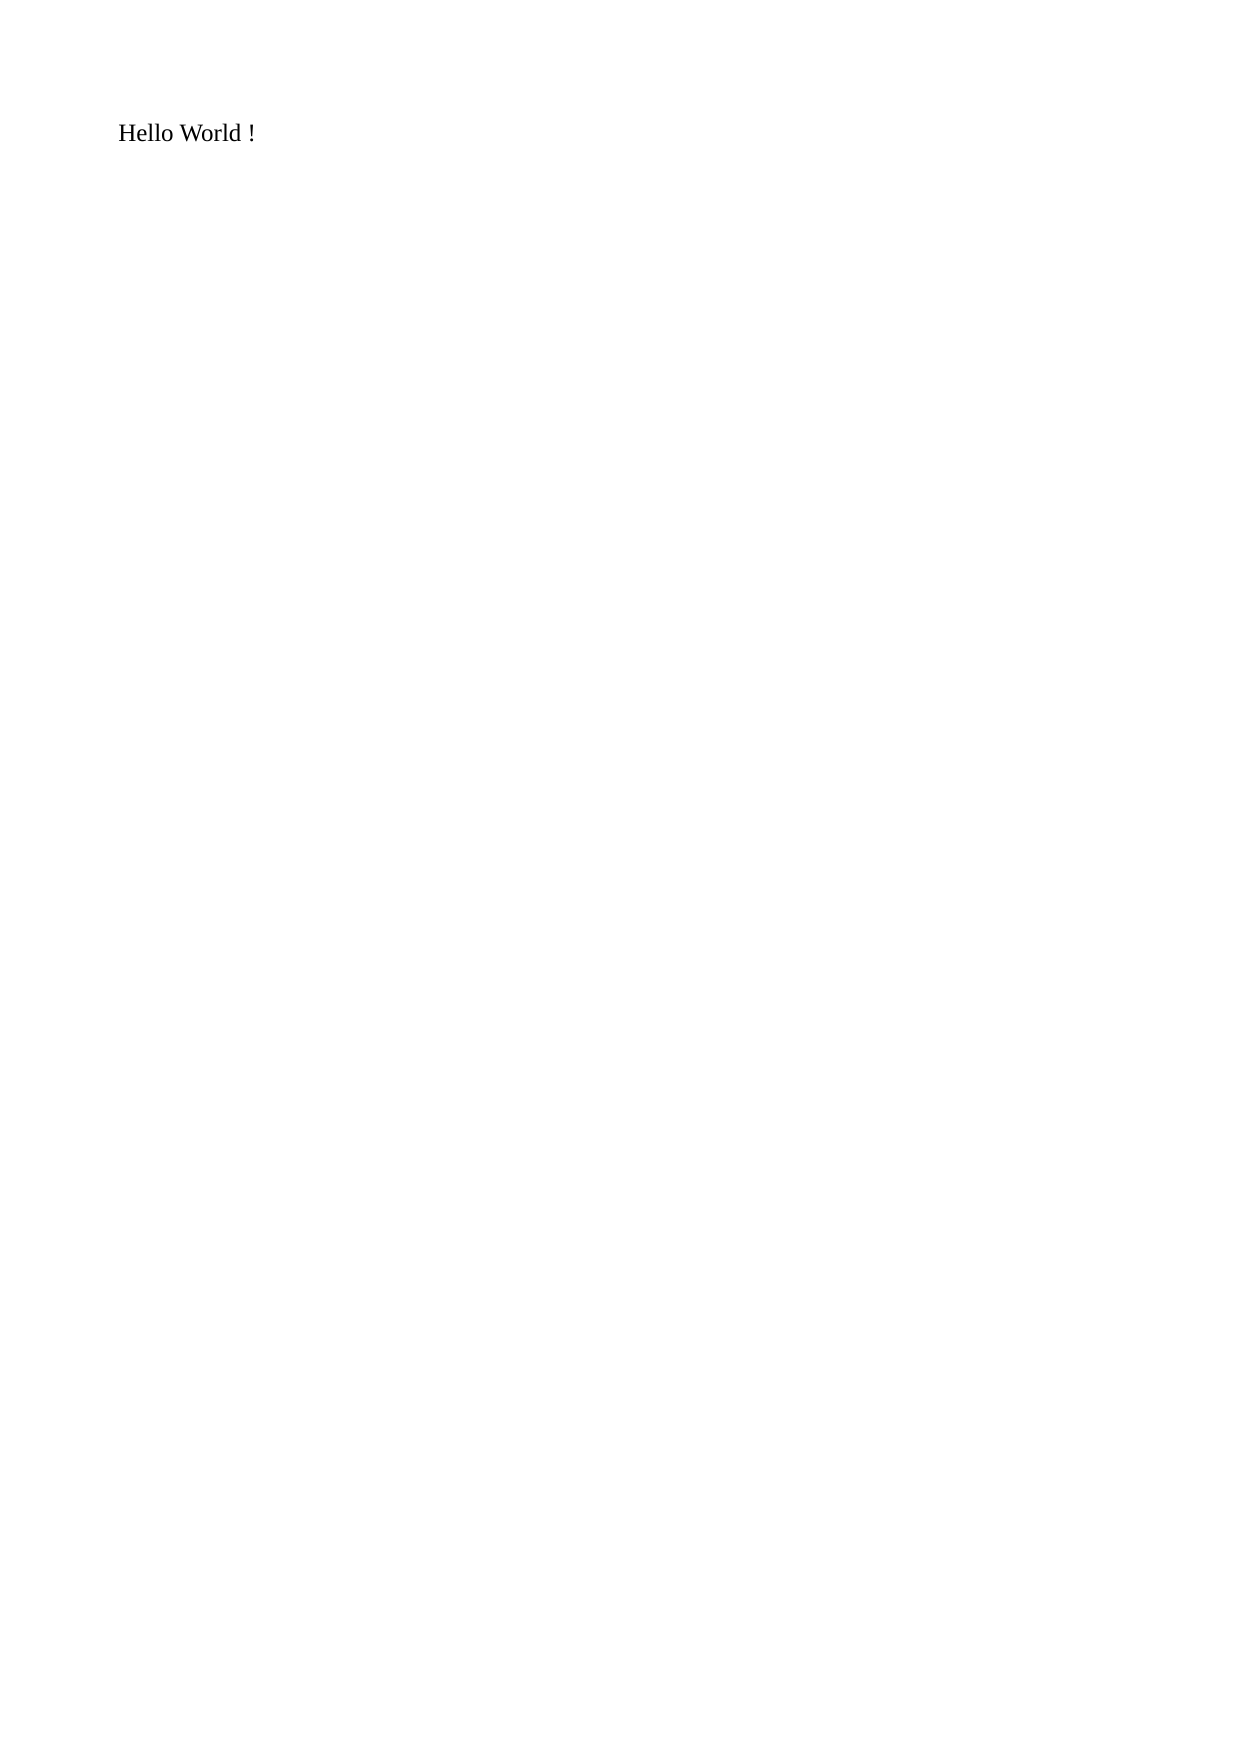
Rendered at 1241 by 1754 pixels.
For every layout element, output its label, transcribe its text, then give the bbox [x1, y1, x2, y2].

text Hello World ! [118, 118, 1122, 147]
